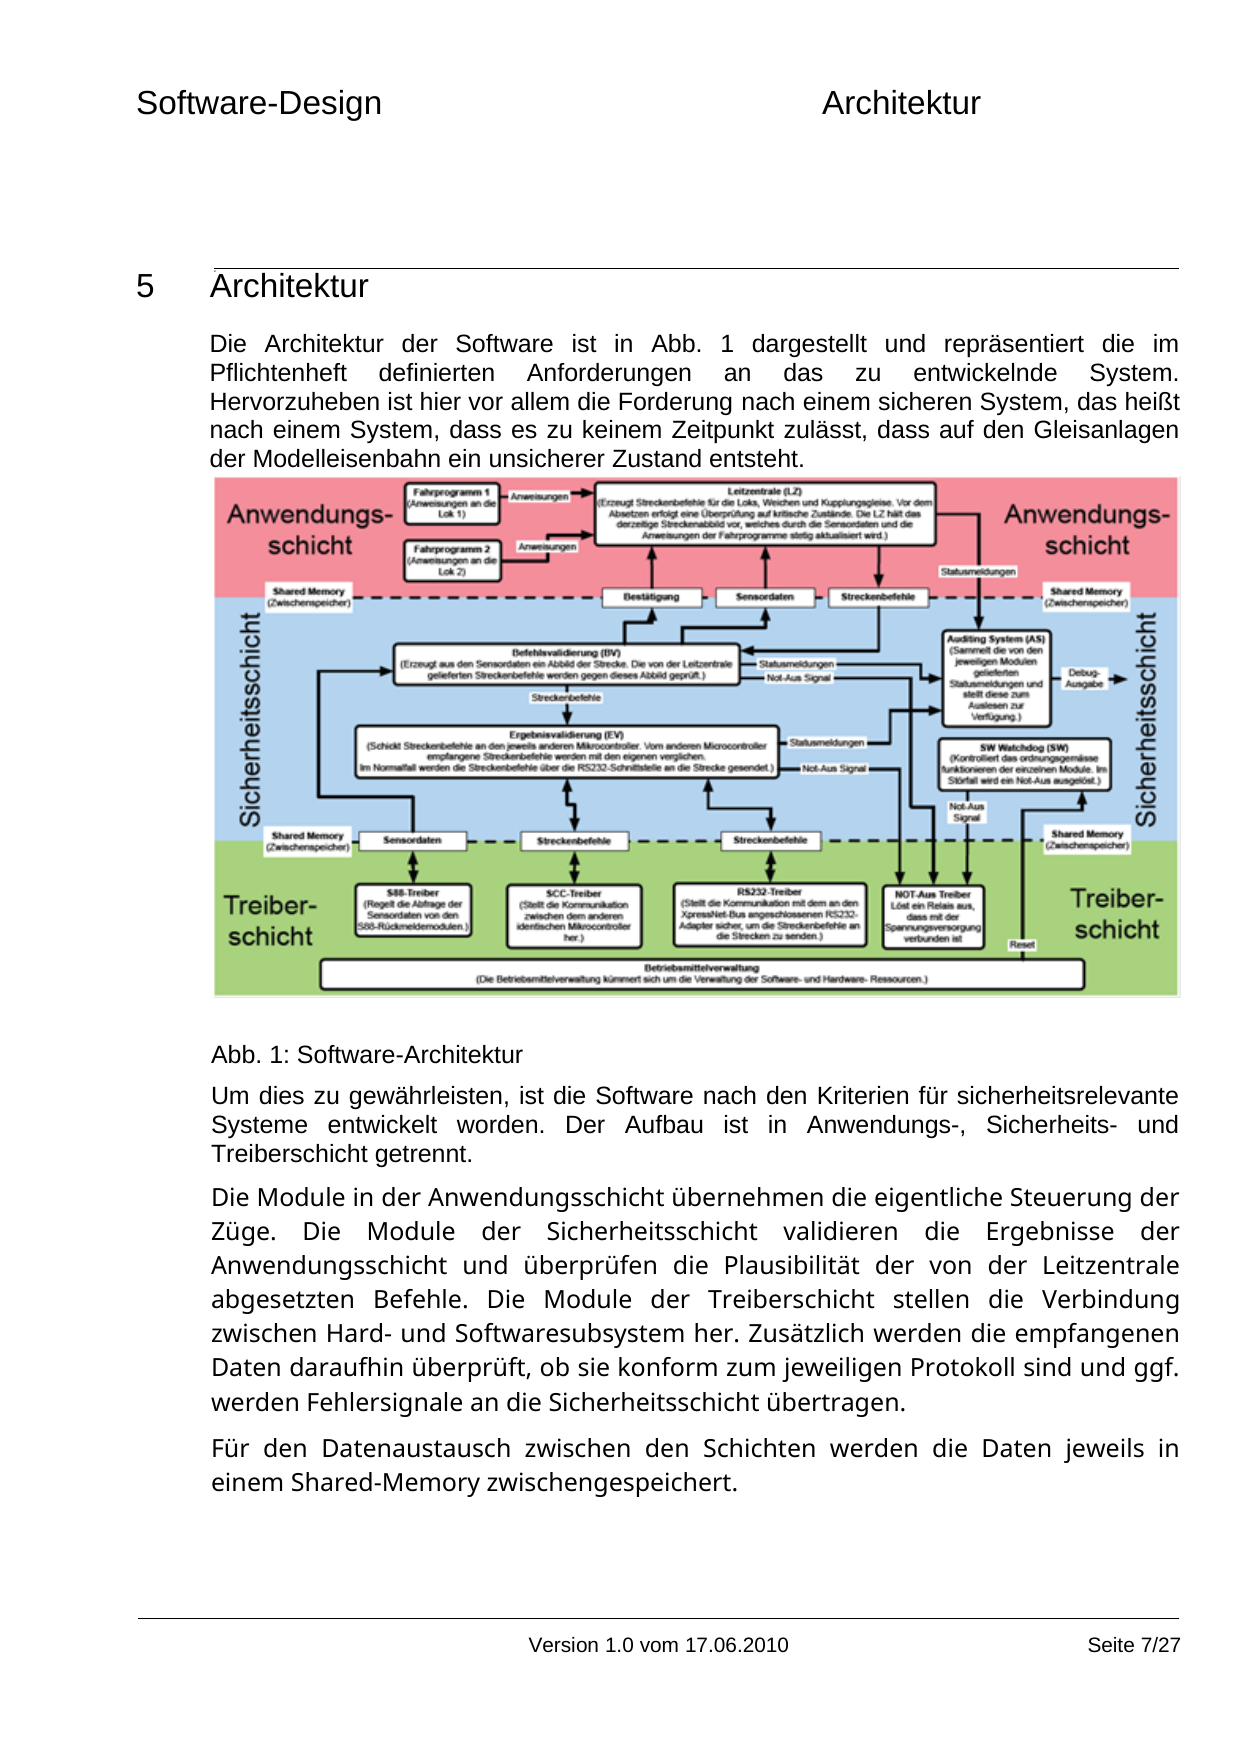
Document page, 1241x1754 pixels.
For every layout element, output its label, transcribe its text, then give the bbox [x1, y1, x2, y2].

text Die Architektur der Software ist in Abb. 1 dargestellt und repräsentiert die im Pflichtenheft definierten Anforderungen an das zu entwickelnde System. Hervorzuheben ist hier vor allem die Forderung nach einem sicheren System, das heißt nach einem System, dass es zu keinem Zeitpunkt zulässt, dass auf den Gleisanlagen der Modelleisenbahn ein unsicherer Zustand entsteht. [209, 329, 1181, 473]
text Um dies zu gewährleisten, ist die Software nach den Kriterien für sicherheitsrelevante Systeme entwickelt worden. Der Aufbau ist in Anwendungs-, Sicherheits- und Treiberschicht getrennt. [211, 1081, 1181, 1167]
text Für den Datenaustausch zwischen den Schichten werden die Daten jeweils in einem Shared-Memory zwischengespeichert. [211, 1431, 1181, 1499]
text Die Module in der Anwendungsschicht übernehmen die eigentliche Steuerung der Züge. Die Module der Sicherheitsschicht validieren die Ergebnisse der Anwendungsschicht und überprüfen die Plausibilität der von der Leitzentrale abgesetzten Befehle. Die Module der Treiberschicht stellen die Verbindung zwischen Hard- und Softwaresubsystem her. Zusätzlich werden die empfangenen Daten daraufhin überprüft, ob sie konform zum jeweiligen Protokoll sind und ggf. werden Fehlersignale an die Sicherheitsschicht übertragen. [211, 1180, 1181, 1418]
text Abb. 1: Software-Architektur [211, 1040, 1181, 1068]
picture [213, 476, 1182, 999]
subtitle Architektur [136, 289, 1181, 304]
